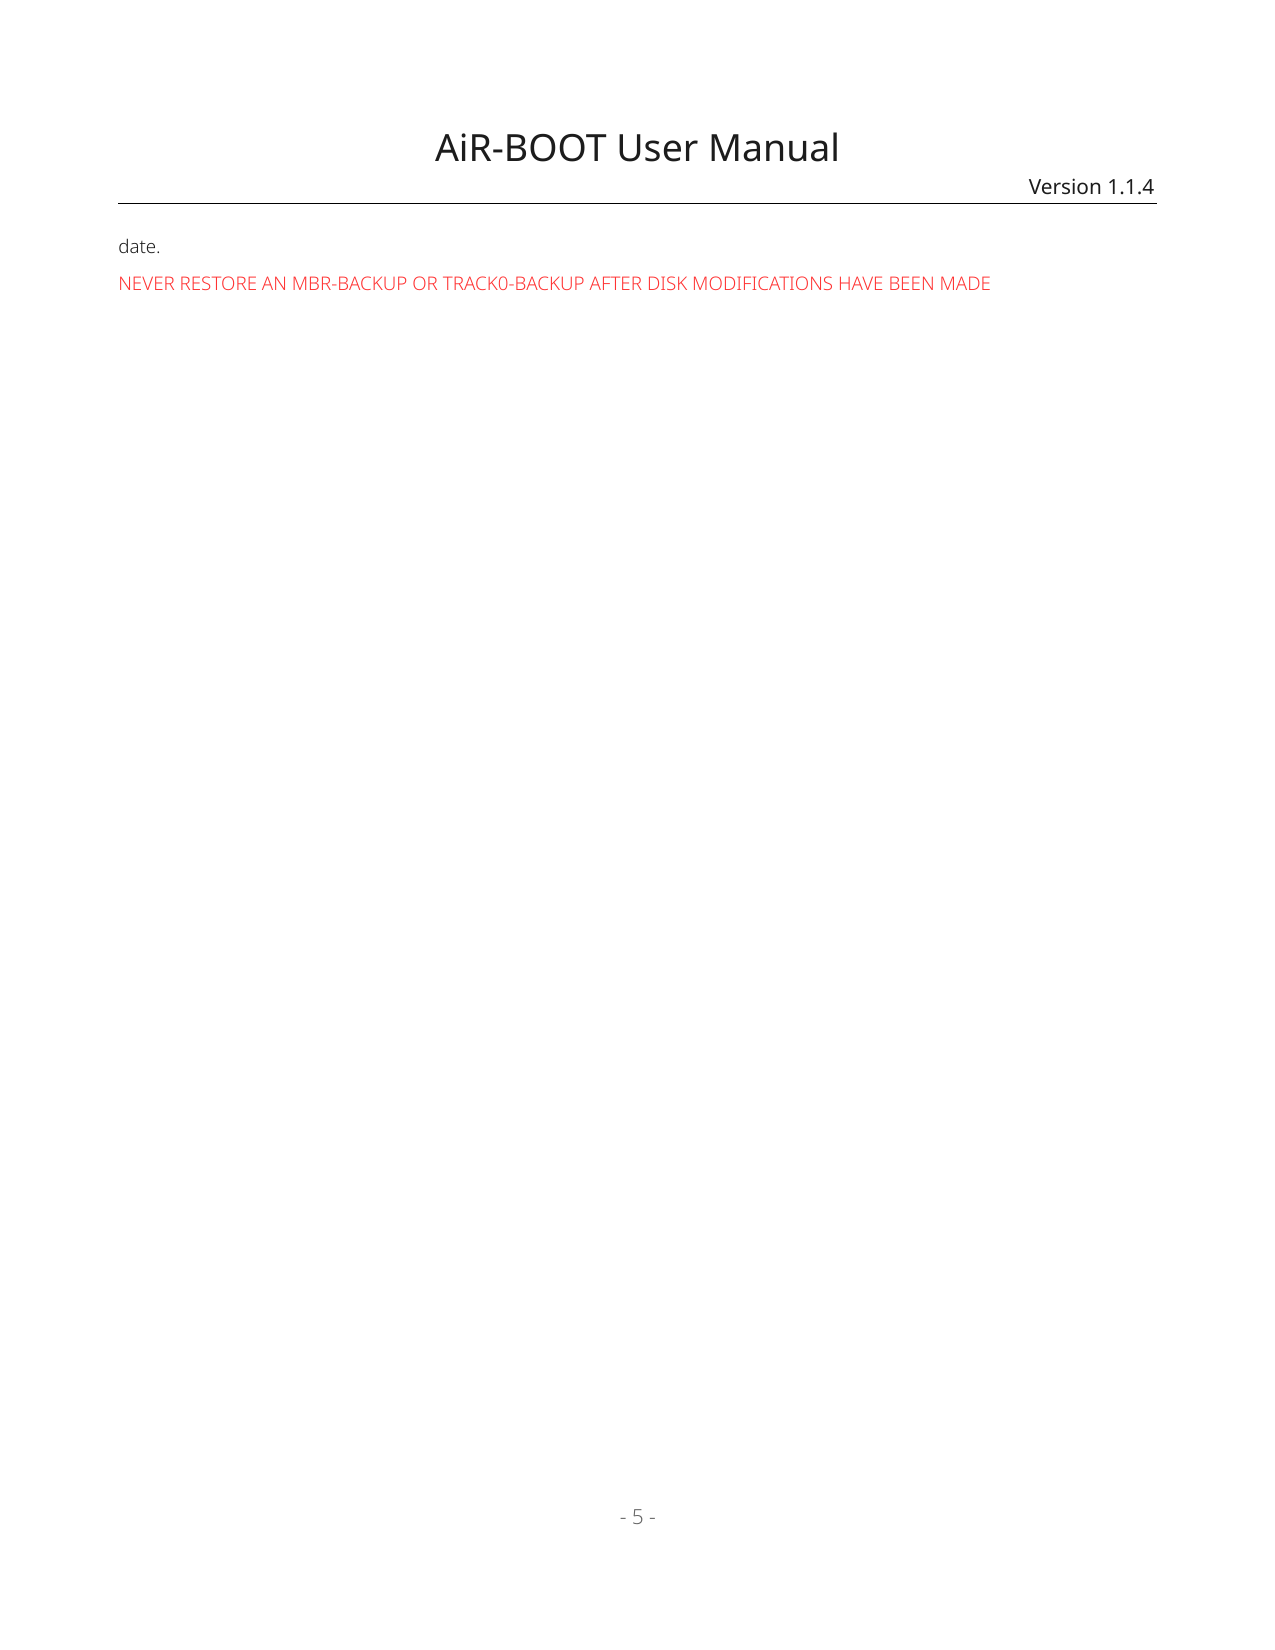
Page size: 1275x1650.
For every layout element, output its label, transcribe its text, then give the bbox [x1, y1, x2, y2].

text NEVER RESTORE AN MBR-BACKUP OR TRACK0-BACKUP AFTER DISK MODIFICATIONS HAVE BEEN MADE [118, 270, 1157, 296]
text date. [118, 233, 1157, 258]
